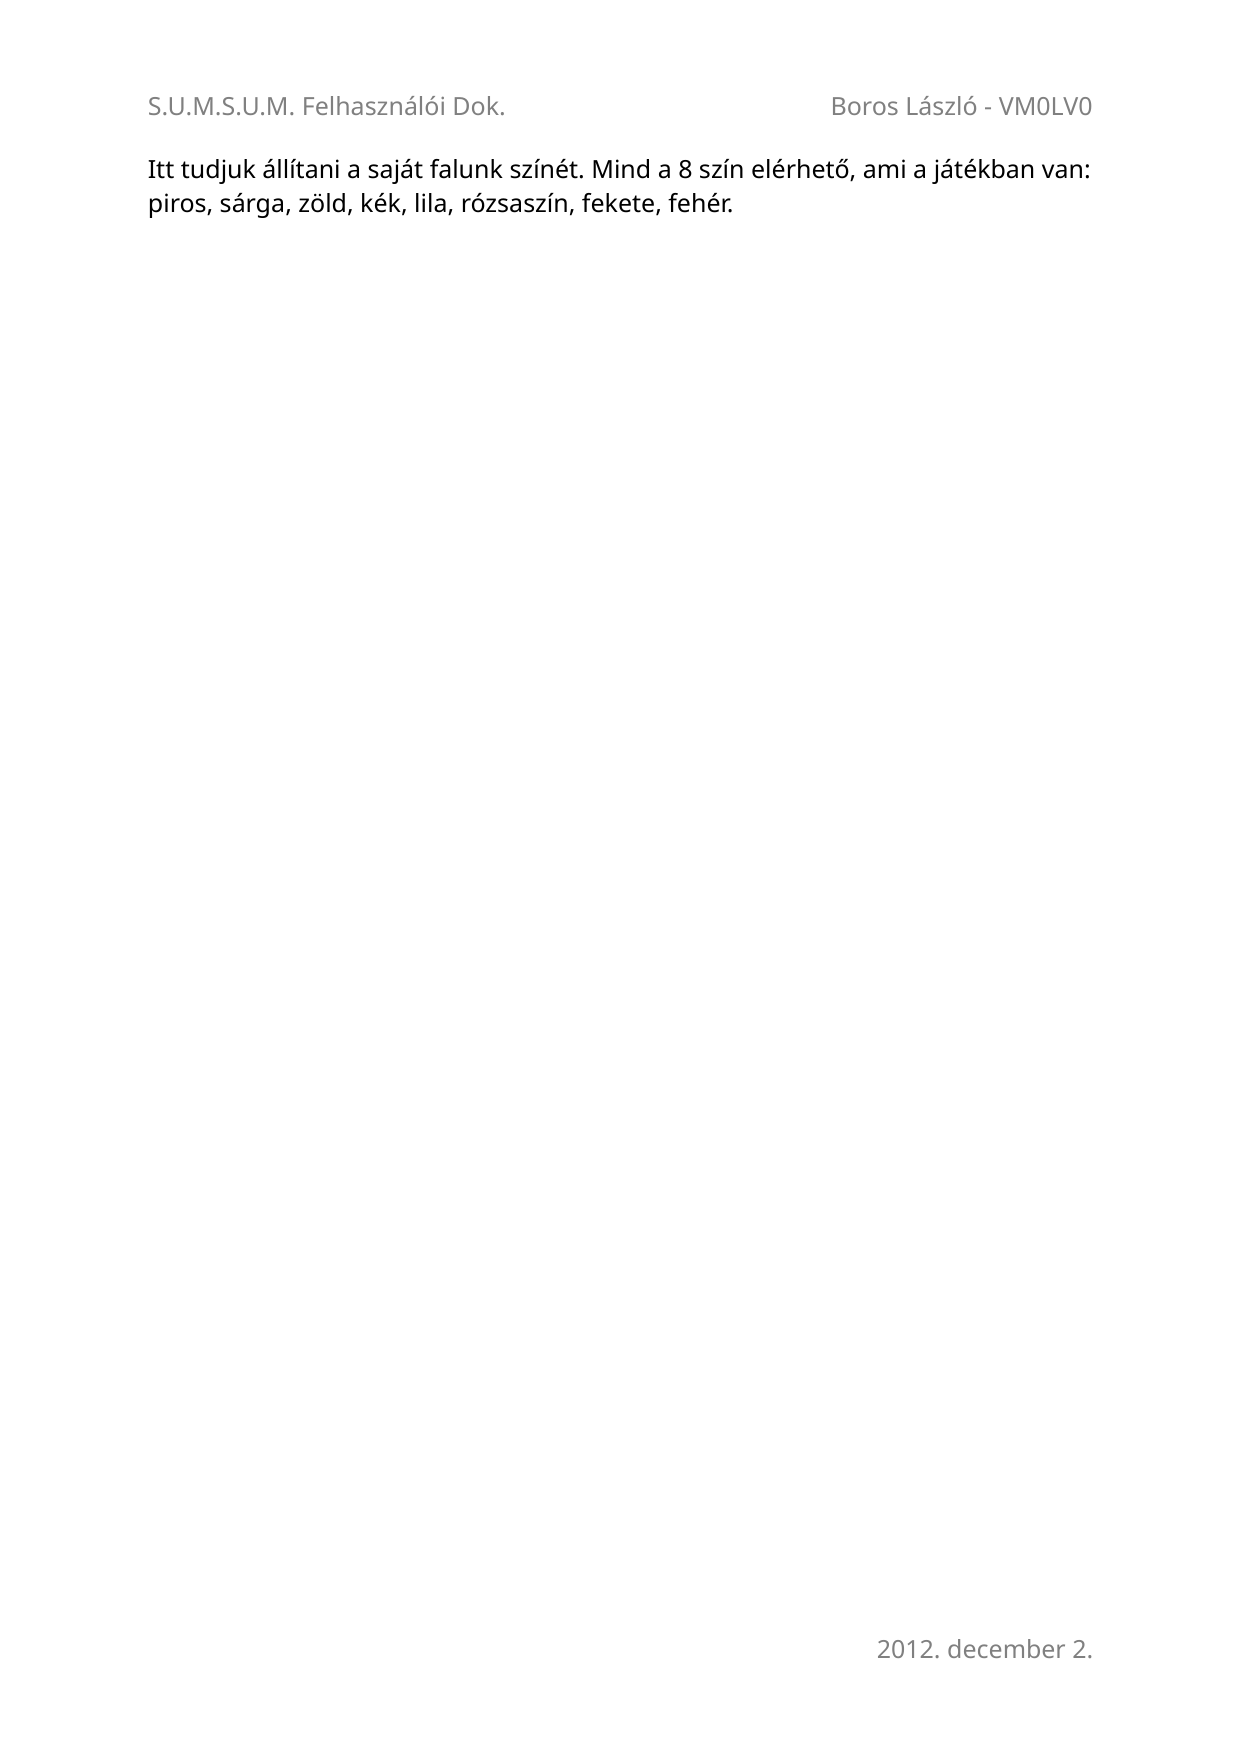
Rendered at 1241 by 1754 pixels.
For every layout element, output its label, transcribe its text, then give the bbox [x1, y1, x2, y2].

text Itt tudjuk állítani a saját falunk színét. Mind a 8 szín elérhető, ami a játékban van: piros, sárga, zöld, kék, lila, rózsaszín, fekete, fehér. [148, 152, 1093, 220]
